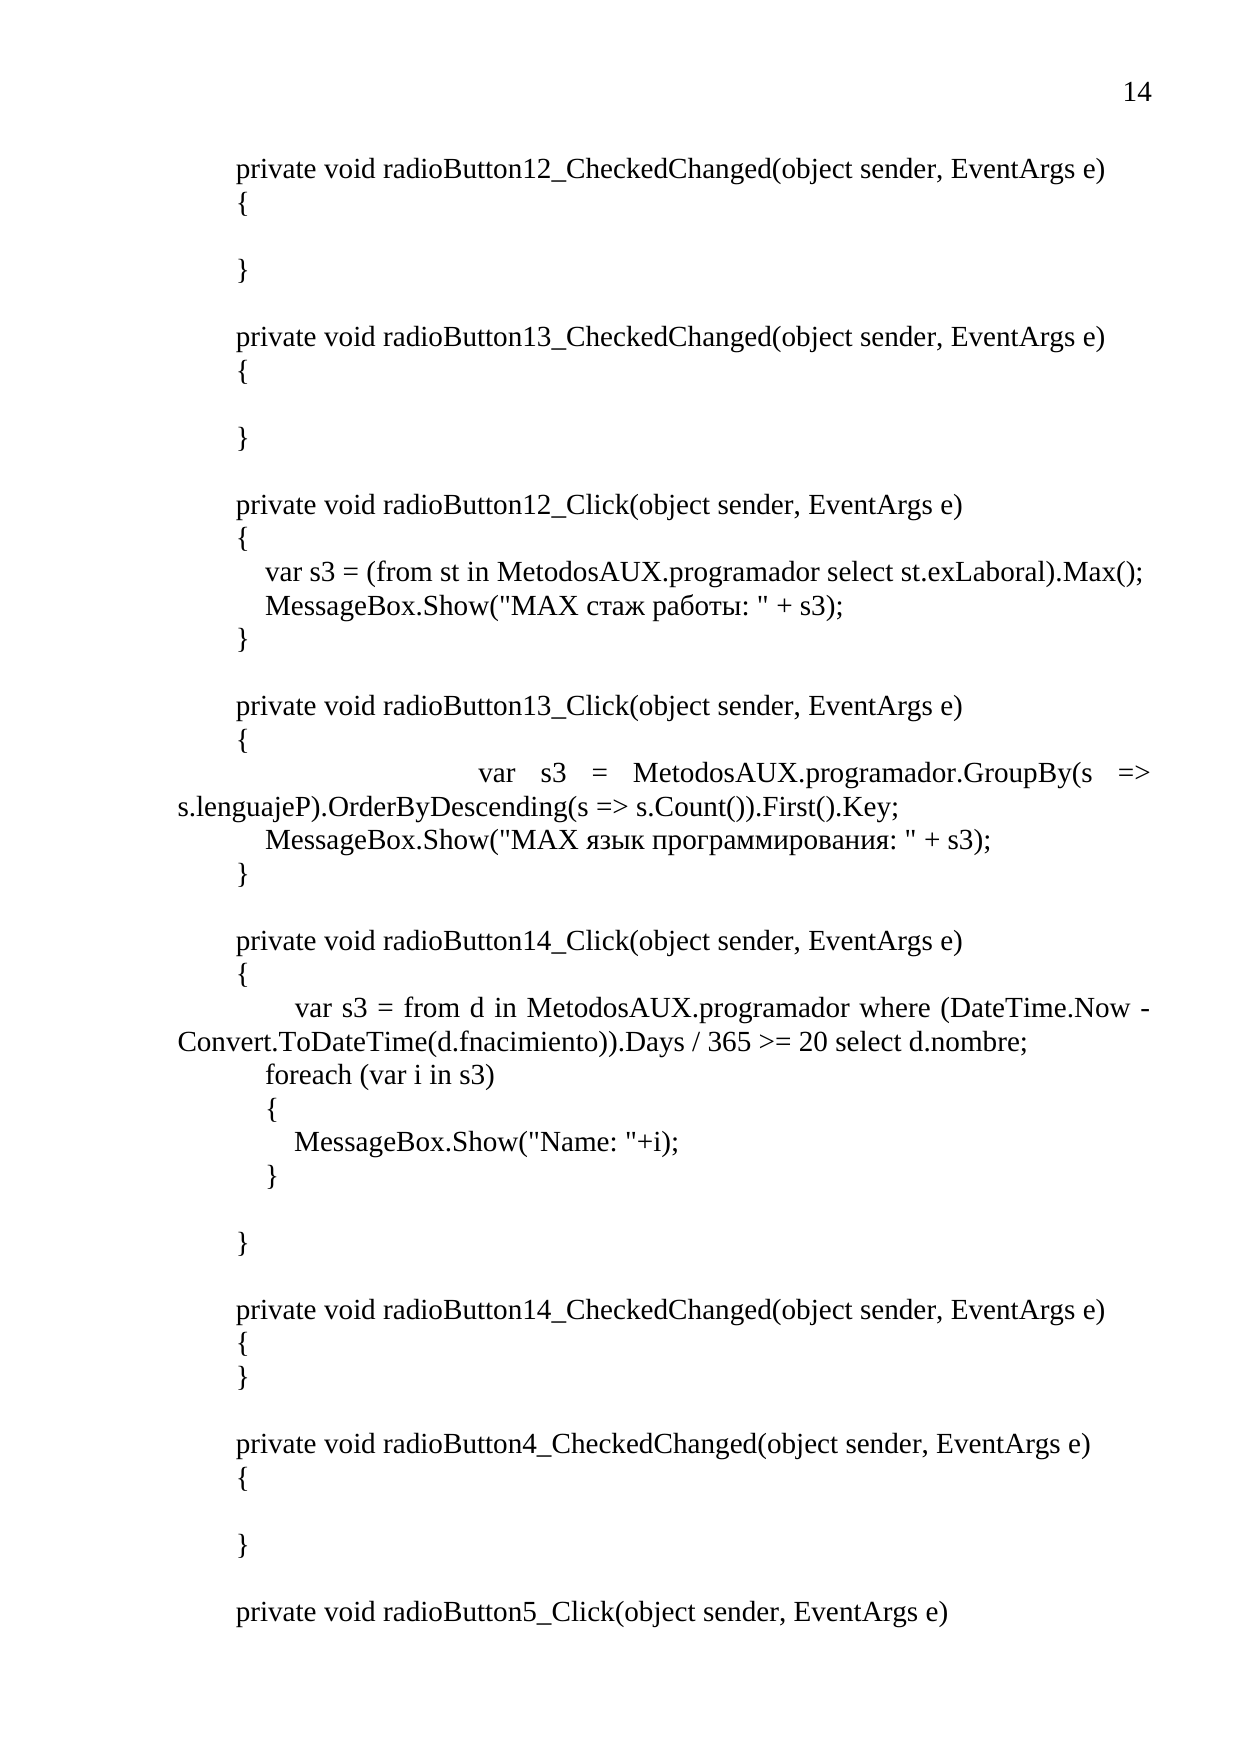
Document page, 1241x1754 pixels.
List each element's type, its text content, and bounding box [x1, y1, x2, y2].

text private void radioButton4_CheckedChanged(object sender, EventArgs e) [177, 1426, 1152, 1460]
text { [177, 1091, 1152, 1124]
text MessageBox.Show("MAX стаж работы: " + s3); [177, 588, 1152, 621]
text { [177, 722, 1152, 755]
text { [177, 1326, 1152, 1359]
text private void radioButton12_CheckedChanged(object sender, EventArgs e) [177, 152, 1152, 185]
text { [177, 1460, 1152, 1493]
text private void radioButton12_Click(object sender, EventArgs e) [177, 487, 1152, 521]
text private void radioButton14_CheckedChanged(object sender, EventArgs e) [177, 1292, 1152, 1326]
text } [177, 621, 1152, 655]
text } [177, 1359, 1152, 1393]
text { [177, 957, 1152, 990]
text { [177, 353, 1152, 386]
text } [177, 856, 1152, 889]
text } [177, 1158, 1152, 1191]
text } [177, 420, 1152, 453]
text } [177, 1225, 1152, 1258]
text { [177, 185, 1152, 219]
text private void radioButton13_CheckedChanged(object sender, EventArgs e) [177, 319, 1152, 353]
text } [177, 252, 1152, 286]
text var s3 = from d in MetodosAUX.programador where (DateTime.Now - Convert.ToDateTime(d.fnacimiento)).Days / 365 >= 20 select d.nombre; [177, 990, 1152, 1057]
text var s3 = (from st in MetodosAUX.programador select st.exLaboral).Max(); [177, 554, 1152, 588]
text MessageBox.Show("MAX язык программирования: " + s3); [177, 822, 1152, 856]
text MessageBox.Show("Name: "+i); [177, 1124, 1152, 1158]
text var s3 = MetodosAUX.programador.GroupBy(s => s.lenguajeP).OrderByDescending(s => s.Count()).First().Key; [177, 755, 1152, 822]
text private void radioButton5_Click(object sender, EventArgs e) [177, 1594, 1152, 1627]
text foreach (var i in s3) [177, 1057, 1152, 1091]
text private void radioButton13_Click(object sender, EventArgs e) [177, 688, 1152, 722]
text } [177, 1527, 1152, 1560]
text private void radioButton14_Click(object sender, EventArgs e) [177, 923, 1152, 957]
text { [177, 521, 1152, 554]
